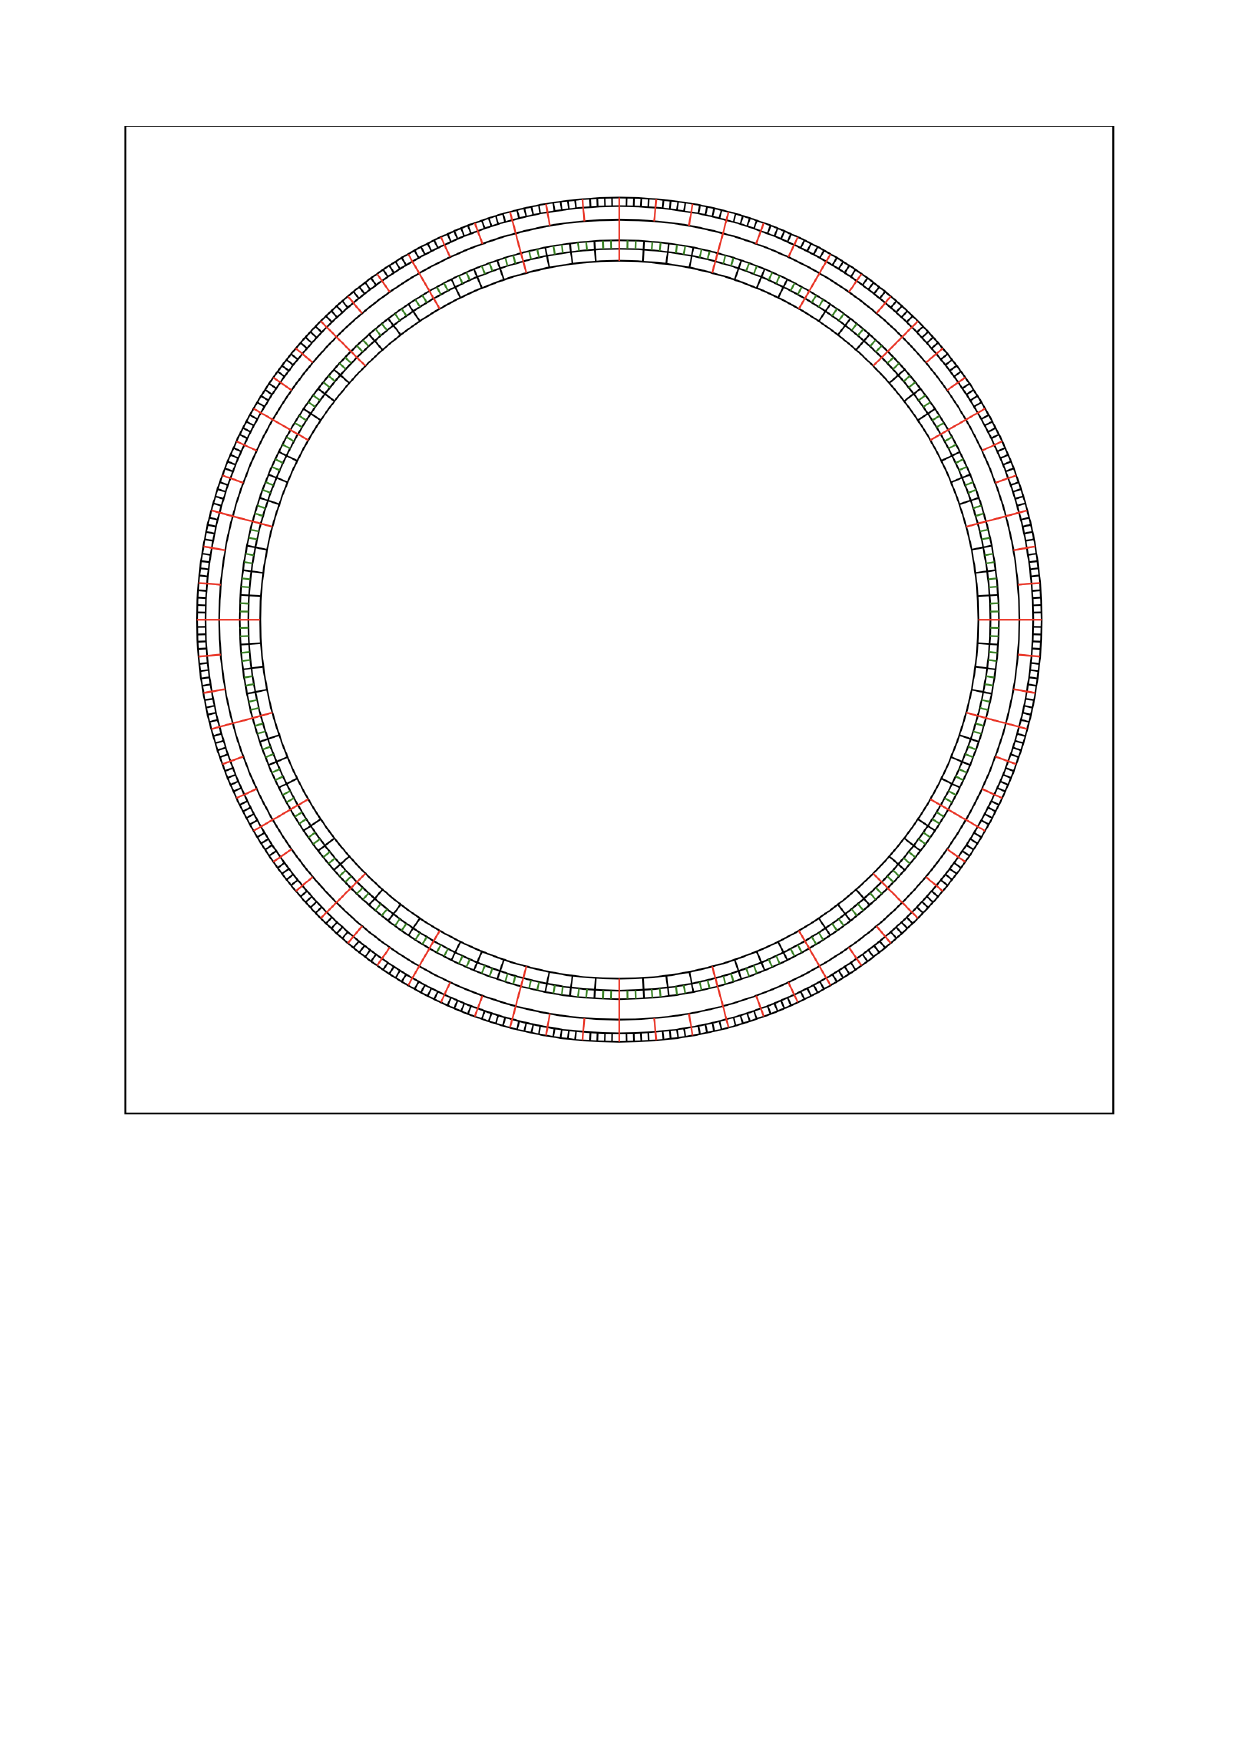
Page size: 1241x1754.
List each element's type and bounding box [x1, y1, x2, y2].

picture [118, 118, 1123, 1125]
